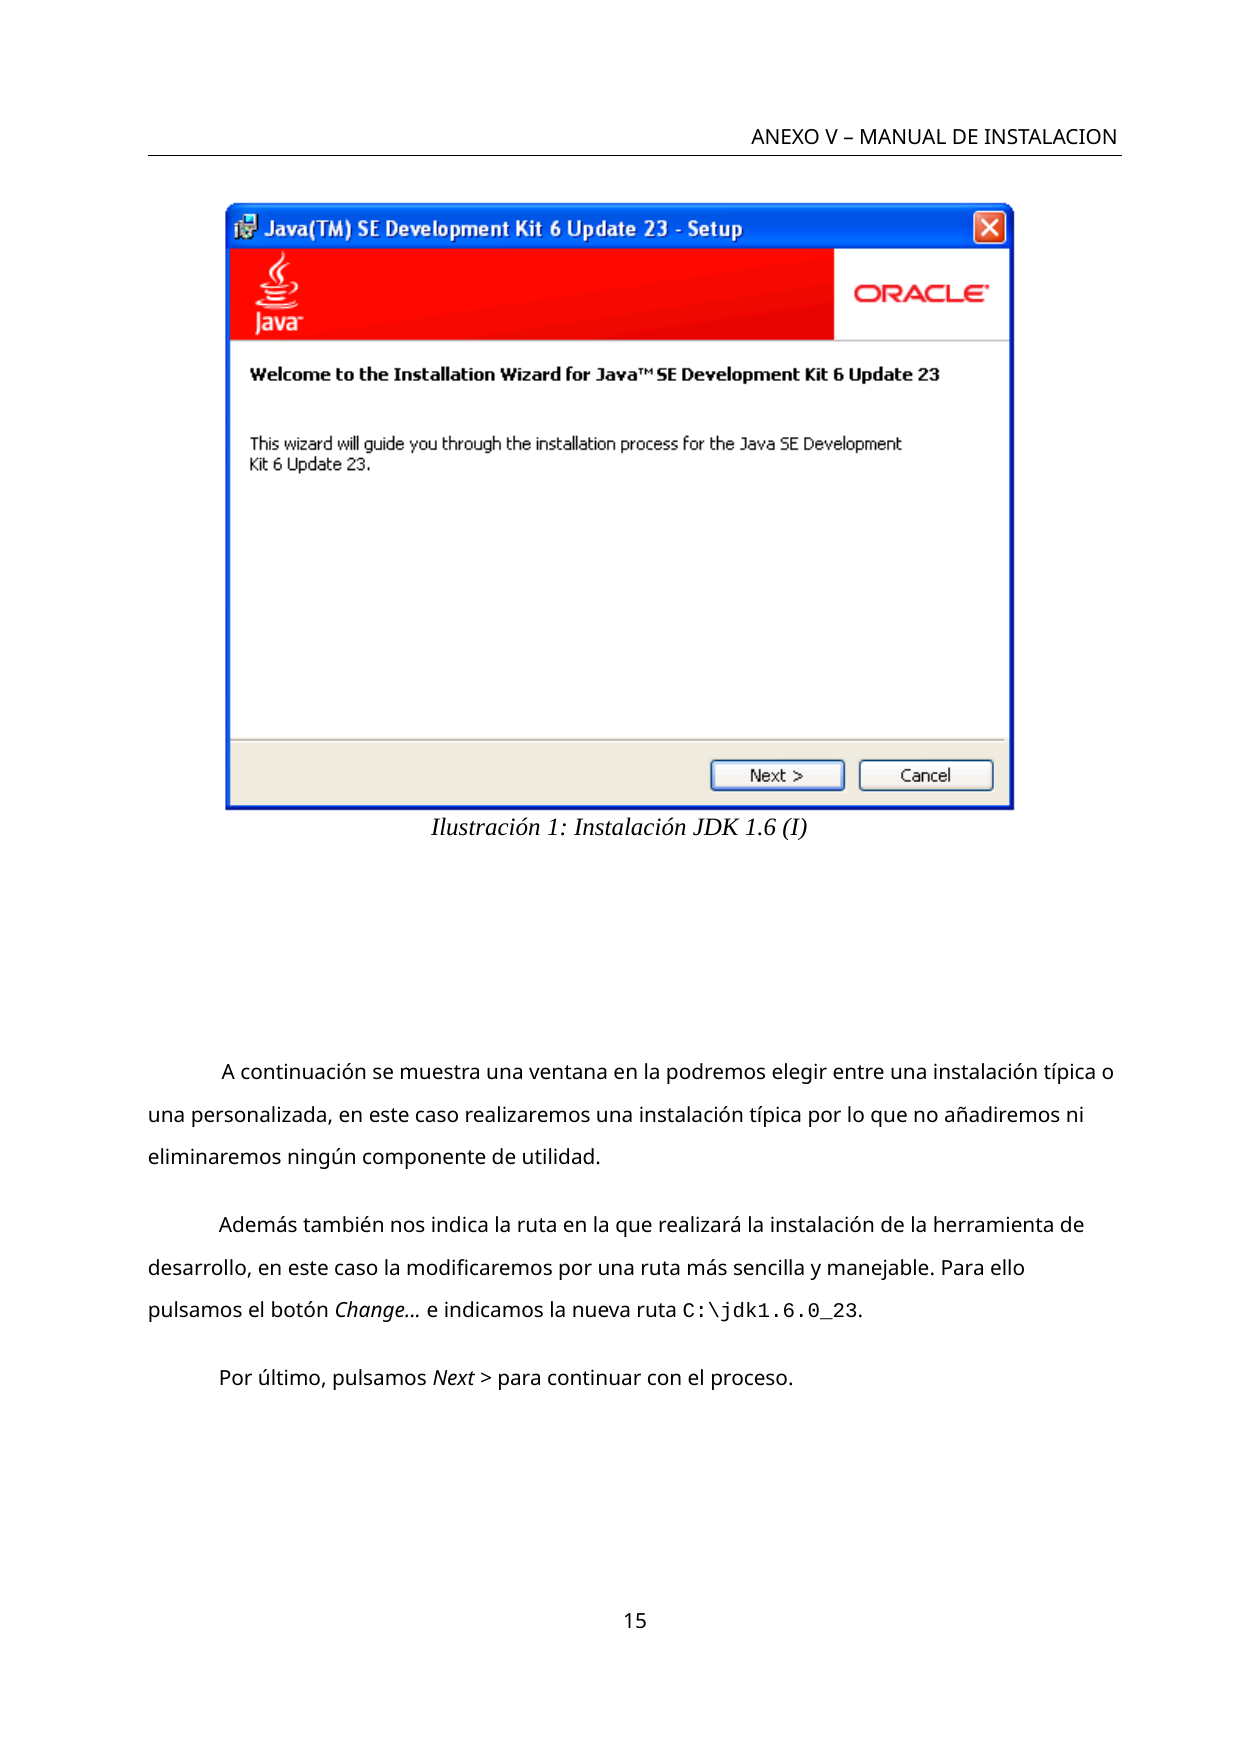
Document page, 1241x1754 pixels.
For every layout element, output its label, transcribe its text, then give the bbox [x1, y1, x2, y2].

text Por último, pulsamos Next > para continuar con el proceso. [148, 1363, 1122, 1392]
text Ilustración 1: Instalación JDK 1.6 (I) [222, 812, 1019, 840]
text A continuación se muestra una ventana en la podremos elegir entre una instalación típica o una personalizada, en este caso realizaremos una instalación típica por lo que no añadiremos ni eliminaremos ningún componente de utilidad. [148, 1057, 1122, 1171]
text Además también nos indica la ruta en la que realizará la instalación de la herramienta de desarrollo, en este caso la modificaremos por una ruta más sencilla y manejable. Para ello pulsamos el botón Change... e indicamos la nueva ruta C:\jdk1.6.0_23. [148, 1210, 1122, 1324]
